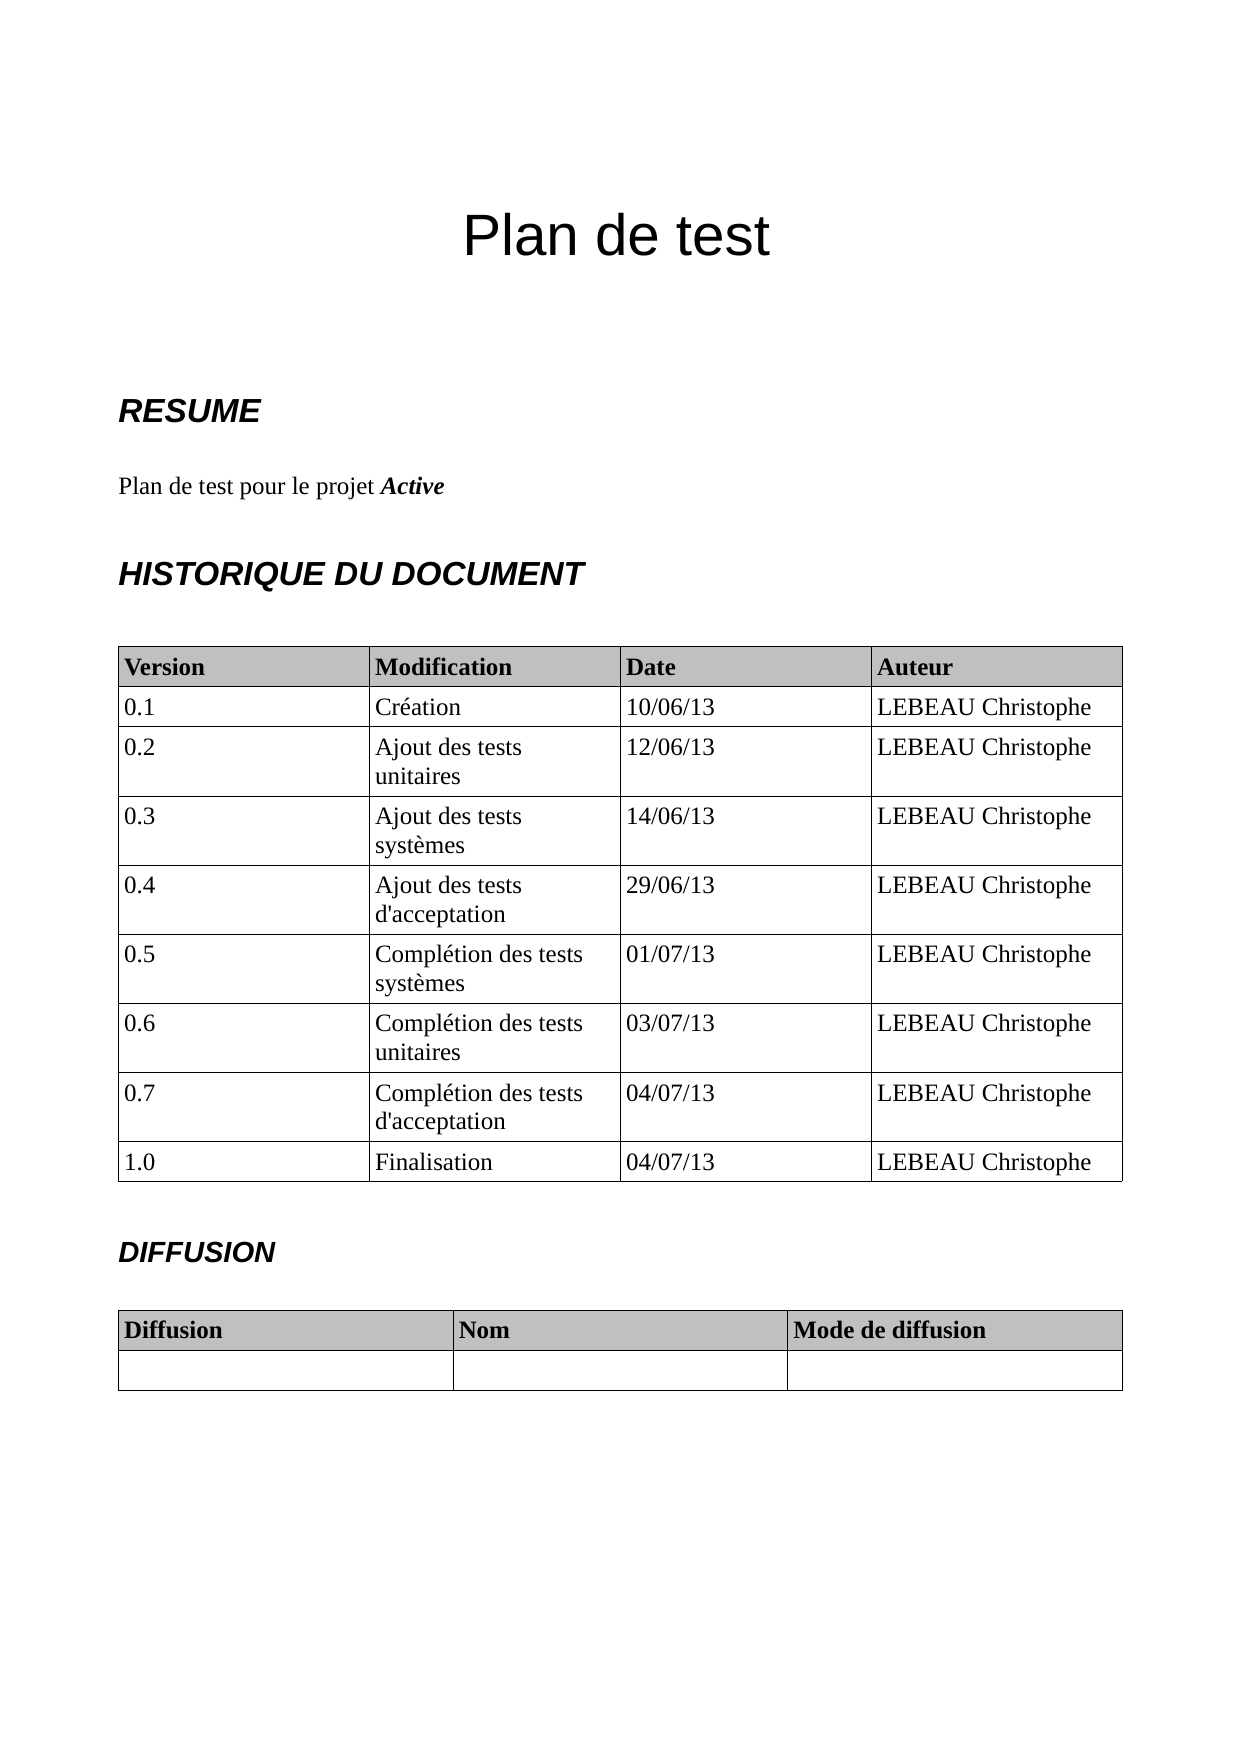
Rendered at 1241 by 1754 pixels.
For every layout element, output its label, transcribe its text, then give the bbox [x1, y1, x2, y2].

table_cell Complétion des tests systèmes [370, 935, 620, 1003]
table_cell 0.2 [119, 727, 369, 796]
table_cell 10/06/13 [621, 687, 871, 726]
table_cell 1.0 [119, 1142, 369, 1181]
table_cell 04/07/13 [621, 1142, 871, 1181]
table_cell 0.7 [119, 1073, 369, 1141]
table_header Nom [454, 1311, 787, 1350]
table_cell 0.6 [119, 1004, 369, 1072]
table_header Diffusion [119, 1311, 453, 1350]
table_cell [119, 1351, 453, 1390]
table_cell 14/06/13 [621, 797, 871, 864]
table_cell [788, 1351, 1122, 1390]
table_cell Complétion des tests unitaires [370, 1004, 620, 1072]
table_cell Finalisation [370, 1142, 620, 1181]
table_header Modification [370, 647, 620, 686]
table_cell Ajout des tests systèmes [370, 797, 620, 864]
table_cell LEBEAU Christophe [872, 1004, 1122, 1072]
table_cell LEBEAU Christophe [872, 1142, 1122, 1181]
table_cell [454, 1351, 787, 1390]
table_cell LEBEAU Christophe [872, 866, 1122, 934]
subtitle RESUME [118, 391, 1122, 430]
table_cell LEBEAU Christophe [872, 935, 1122, 1003]
table_cell 29/06/13 [621, 866, 871, 934]
table_header Auteur [872, 647, 1122, 686]
table_cell 0.5 [119, 935, 369, 1003]
table_header Date [621, 647, 871, 686]
subtitle HISTORIQUE DU DOCUMENT [118, 554, 1122, 592]
table_cell LEBEAU Christophe [872, 797, 1122, 864]
table_cell 03/07/13 [621, 1004, 871, 1072]
subtitle DIFFUSION [118, 1235, 1122, 1268]
table_cell 0.4 [119, 866, 369, 934]
table_cell LEBEAU Christophe [872, 1073, 1122, 1141]
table_cell 12/06/13 [621, 727, 871, 796]
table_cell Ajout des tests d'acceptation [370, 866, 620, 934]
table_cell LEBEAU Christophe [872, 687, 1122, 726]
table_cell 0.1 [119, 687, 369, 726]
table_header Version [119, 647, 369, 686]
table_cell 01/07/13 [621, 935, 871, 1003]
table_cell Ajout des tests unitaires [370, 727, 620, 796]
text Plan de test pour le projet Active [118, 471, 1122, 500]
table_cell LEBEAU Christophe [872, 727, 1122, 796]
table_cell 0.3 [119, 797, 369, 864]
table_cell Complétion des tests d'acceptation [370, 1073, 620, 1141]
table_header Mode de diffusion [788, 1311, 1122, 1350]
subtitle Plan de test [118, 201, 1122, 268]
table_cell 04/07/13 [621, 1073, 871, 1141]
table_cell Création [370, 687, 620, 726]
